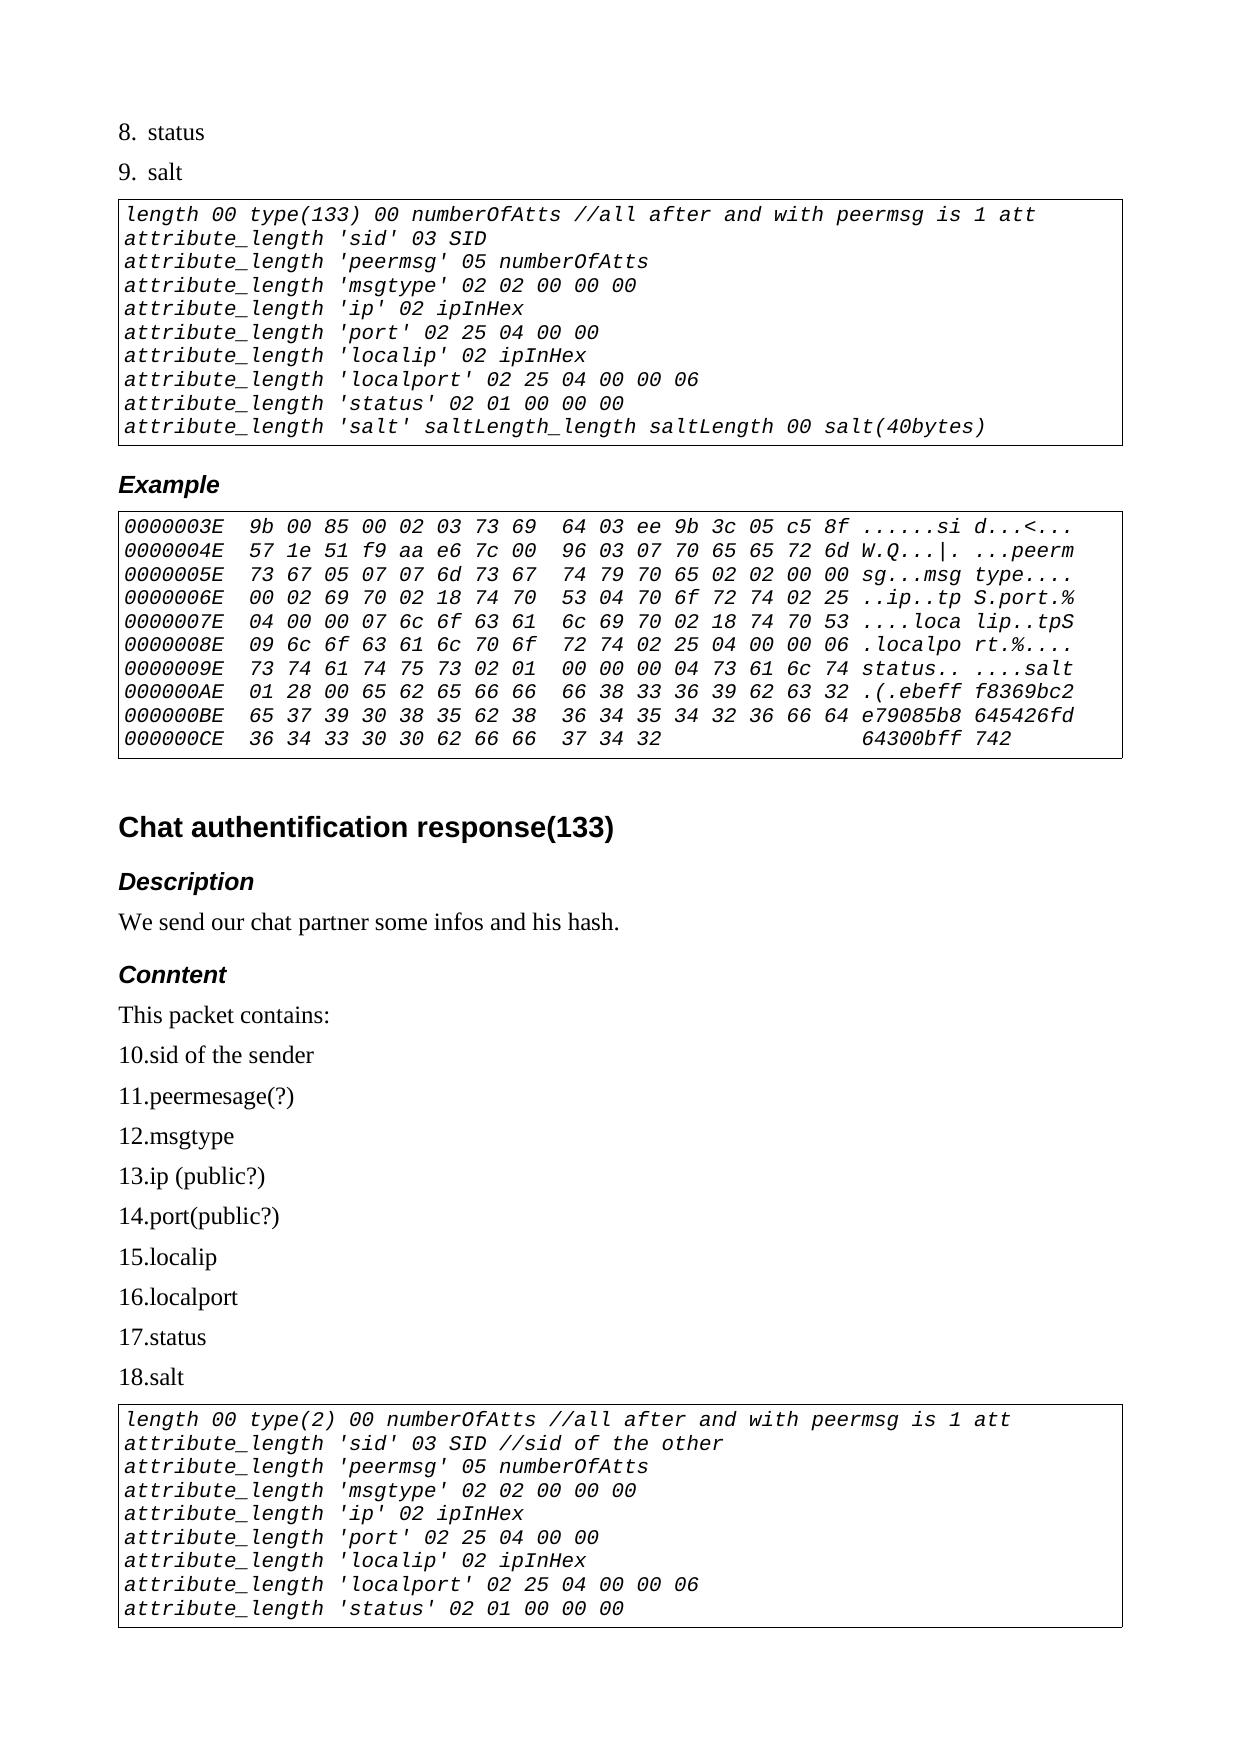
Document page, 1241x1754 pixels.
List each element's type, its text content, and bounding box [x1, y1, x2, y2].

list salt [118, 1363, 1122, 1391]
text We send our chat partner some infos and his hash. [118, 908, 1122, 936]
list msgtype [118, 1122, 1122, 1150]
subtitle Chat authentification response(133) [118, 811, 1122, 843]
list status [118, 1323, 1122, 1351]
table_header 0000003E 9b 00 85 00 02 03 73 69 64 03 ee 9b 3c 05 c5 8f ......si d...<... 0000004E 57 1e 51 f9 aa e6 7c 00 96 03 07 70 65 65 72 6d W.Q...|. ...peerm 0000005E 73 67 05 07 07 6d 73 67 74 79 70 65 02 02 00 00 sg...msg type.... 0000006E 00 02 69 70 02 18 74 70 53 04 70 6f 72 74 02 25 ..ip..tp S.port.% 0000007E 04 00 00 07 6c 6f 63 61 6c 69 70 02 18 74 70 53 ....loca lip..tpS 0000008E 09 6c 6f 63 61 6c 70 6f 72 74 02 25 04 00 00 06 .localpo rt.%.... 0000009E 73 74 61 74 75 73 02 01 00 00 00 04 73 61 6c 74 status.. ....salt 000000AE 01 28 00 65 62 65 66 66 66 38 33 36 39 62 63 32 .(.ebeff f8369bc2 000000BE 65 37 39 30 38 35 62 38 36 34 35 34 32 36 66 64 e79085b8 645426fd 000000CE 36 34 33 30 30 62 66 66 37 34 32 64300bff 742 [119, 512, 1122, 758]
subtitle Conntent [118, 961, 1122, 989]
subtitle Example [118, 471, 1122, 498]
list salt [118, 158, 1122, 186]
list port(public?) [118, 1202, 1122, 1230]
subtitle Description [118, 868, 1122, 896]
list localport [118, 1283, 1122, 1311]
list sid of the sender [118, 1042, 1122, 1069]
list localip [118, 1243, 1122, 1270]
table_header length 00 type(2) 00 numberOfAtts //all after and with peermsg is 1 att attribute_length 'sid' 03 SID //sid of the other attribute_length 'peermsg' 05 numberOfAtts attribute_length 'msgtype' 02 02 00 00 00 attribute_length 'ip' 02 ipInHex attribute_length 'port' 02 25 04 00 00 attribute_length 'localip' 02 ipInHex attribute_length 'localport' 02 25 04 00 00 06 attribute_length 'status' 02 01 00 00 00 [119, 1405, 1122, 1627]
table_header length 00 type(133) 00 numberOfAtts //all after and with peermsg is 1 att attribute_length 'sid' 03 SID attribute_length 'peermsg' 05 numberOfAtts attribute_length 'msgtype' 02 02 00 00 00 attribute_length 'ip' 02 ipInHex attribute_length 'port' 02 25 04 00 00 attribute_length 'localip' 02 ipInHex attribute_length 'localport' 02 25 04 00 00 06 attribute_length 'status' 02 01 00 00 00 attribute_length 'salt' saltLength_length saltLength 00 salt(40bytes) [119, 200, 1122, 445]
text This packet contains: [118, 1001, 1122, 1029]
list peermesage(?) [118, 1082, 1122, 1109]
list ip (public?) [118, 1162, 1122, 1190]
list status [118, 118, 1122, 146]
